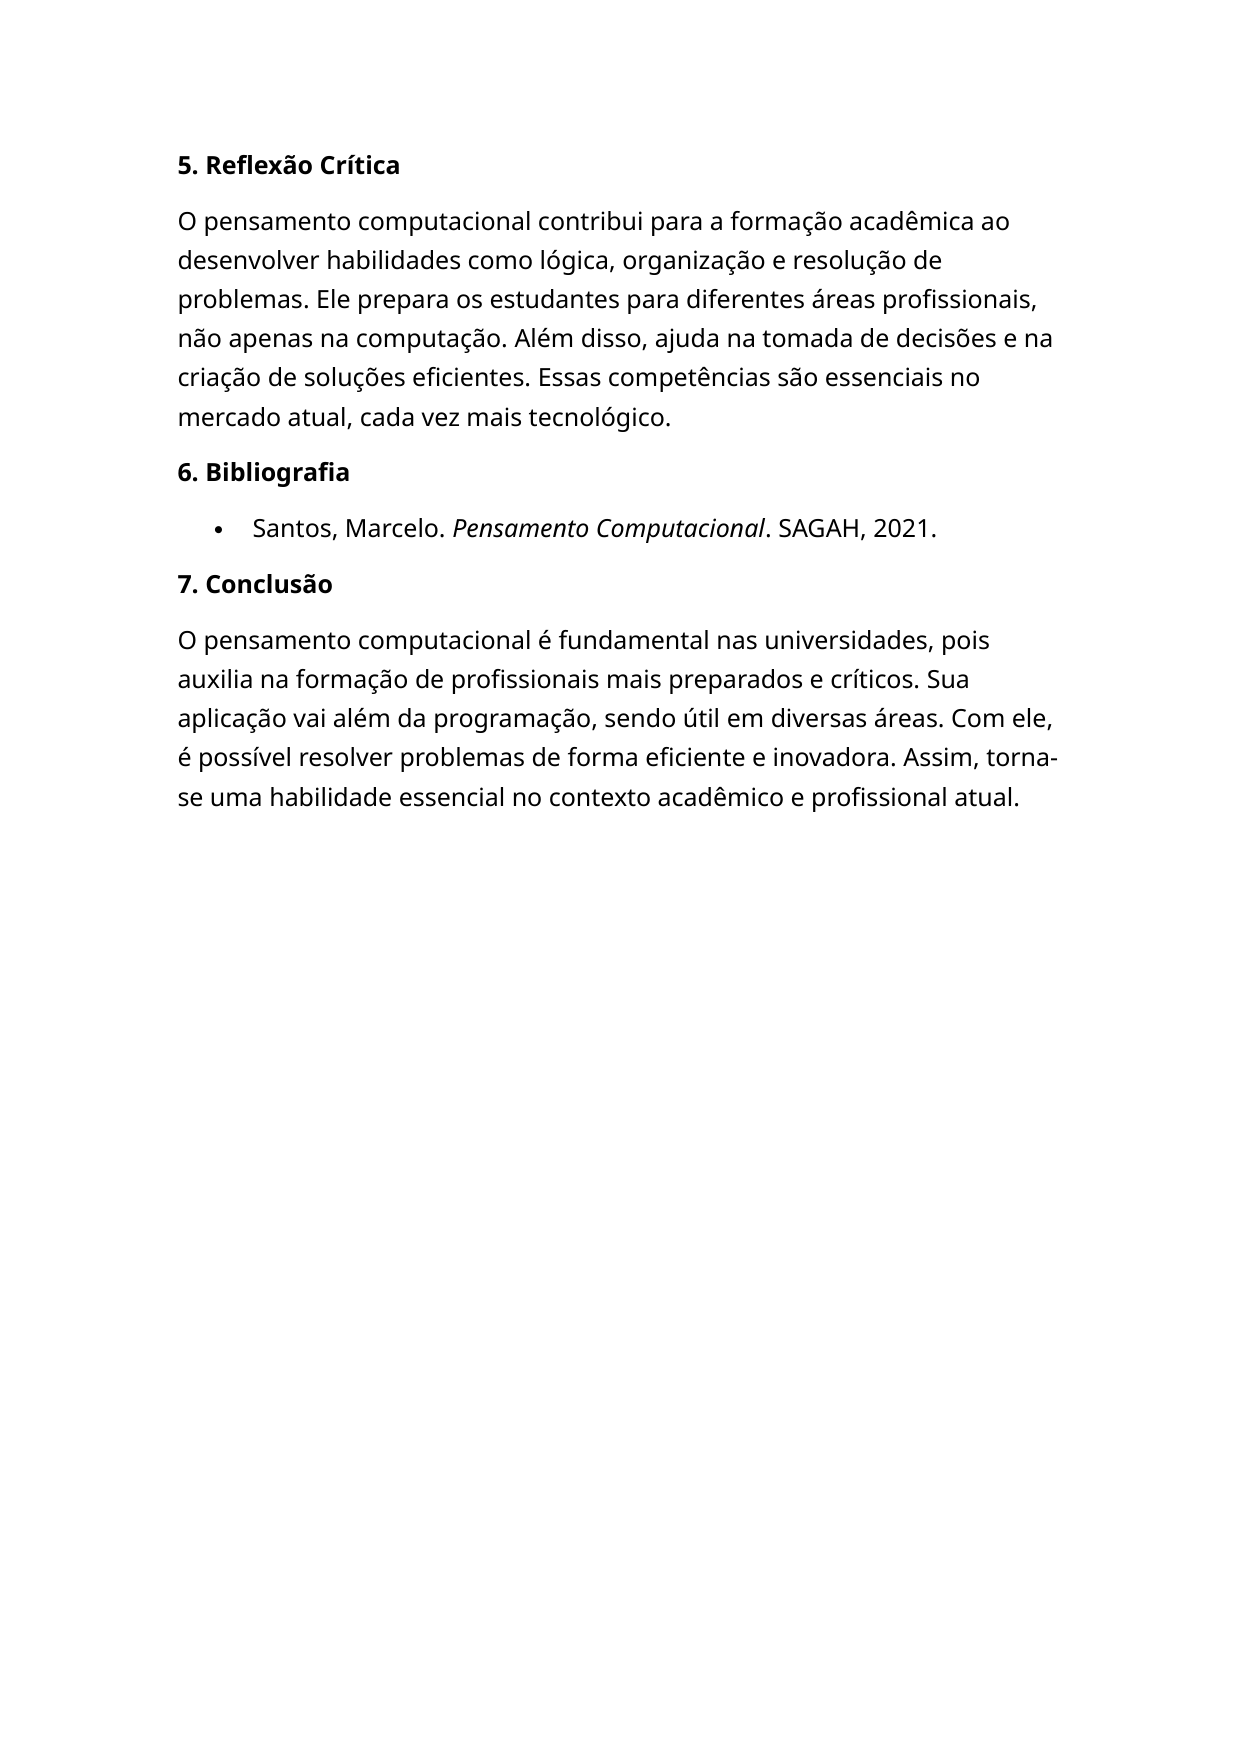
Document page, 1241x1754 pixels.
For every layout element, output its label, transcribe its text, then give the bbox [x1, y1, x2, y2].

list Santos, Marcelo. Pensamento Computacional. SAGAH, 2021. [215, 511, 1063, 545]
text 6. Bibliografia [177, 455, 1063, 489]
text O pensamento computacional contribui para a formação acadêmica ao desenvolver habilidades como lógica, organização e resolução de problemas. Ele prepara os estudantes para diferentes áreas profissionais, não apenas na computação. Além disso, ajuda na tomada de decisões e na criação de soluções eficientes. Essas competências são essenciais no mercado atual, cada vez mais tecnológico. [177, 203, 1063, 433]
text 7. Conclusão [177, 567, 1063, 601]
text O pensamento computacional é fundamental nas universidades, pois auxilia na formação de profissionais mais preparados e críticos. Sua aplicação vai além da programação, sendo útil em diversas áreas. Com ele, é possível resolver problemas de forma eficiente e inovadora. Assim, torna-se uma habilidade essencial no contexto acadêmico e profissional atual. [177, 623, 1063, 813]
text 5. Reflexão Crítica [177, 148, 1063, 182]
